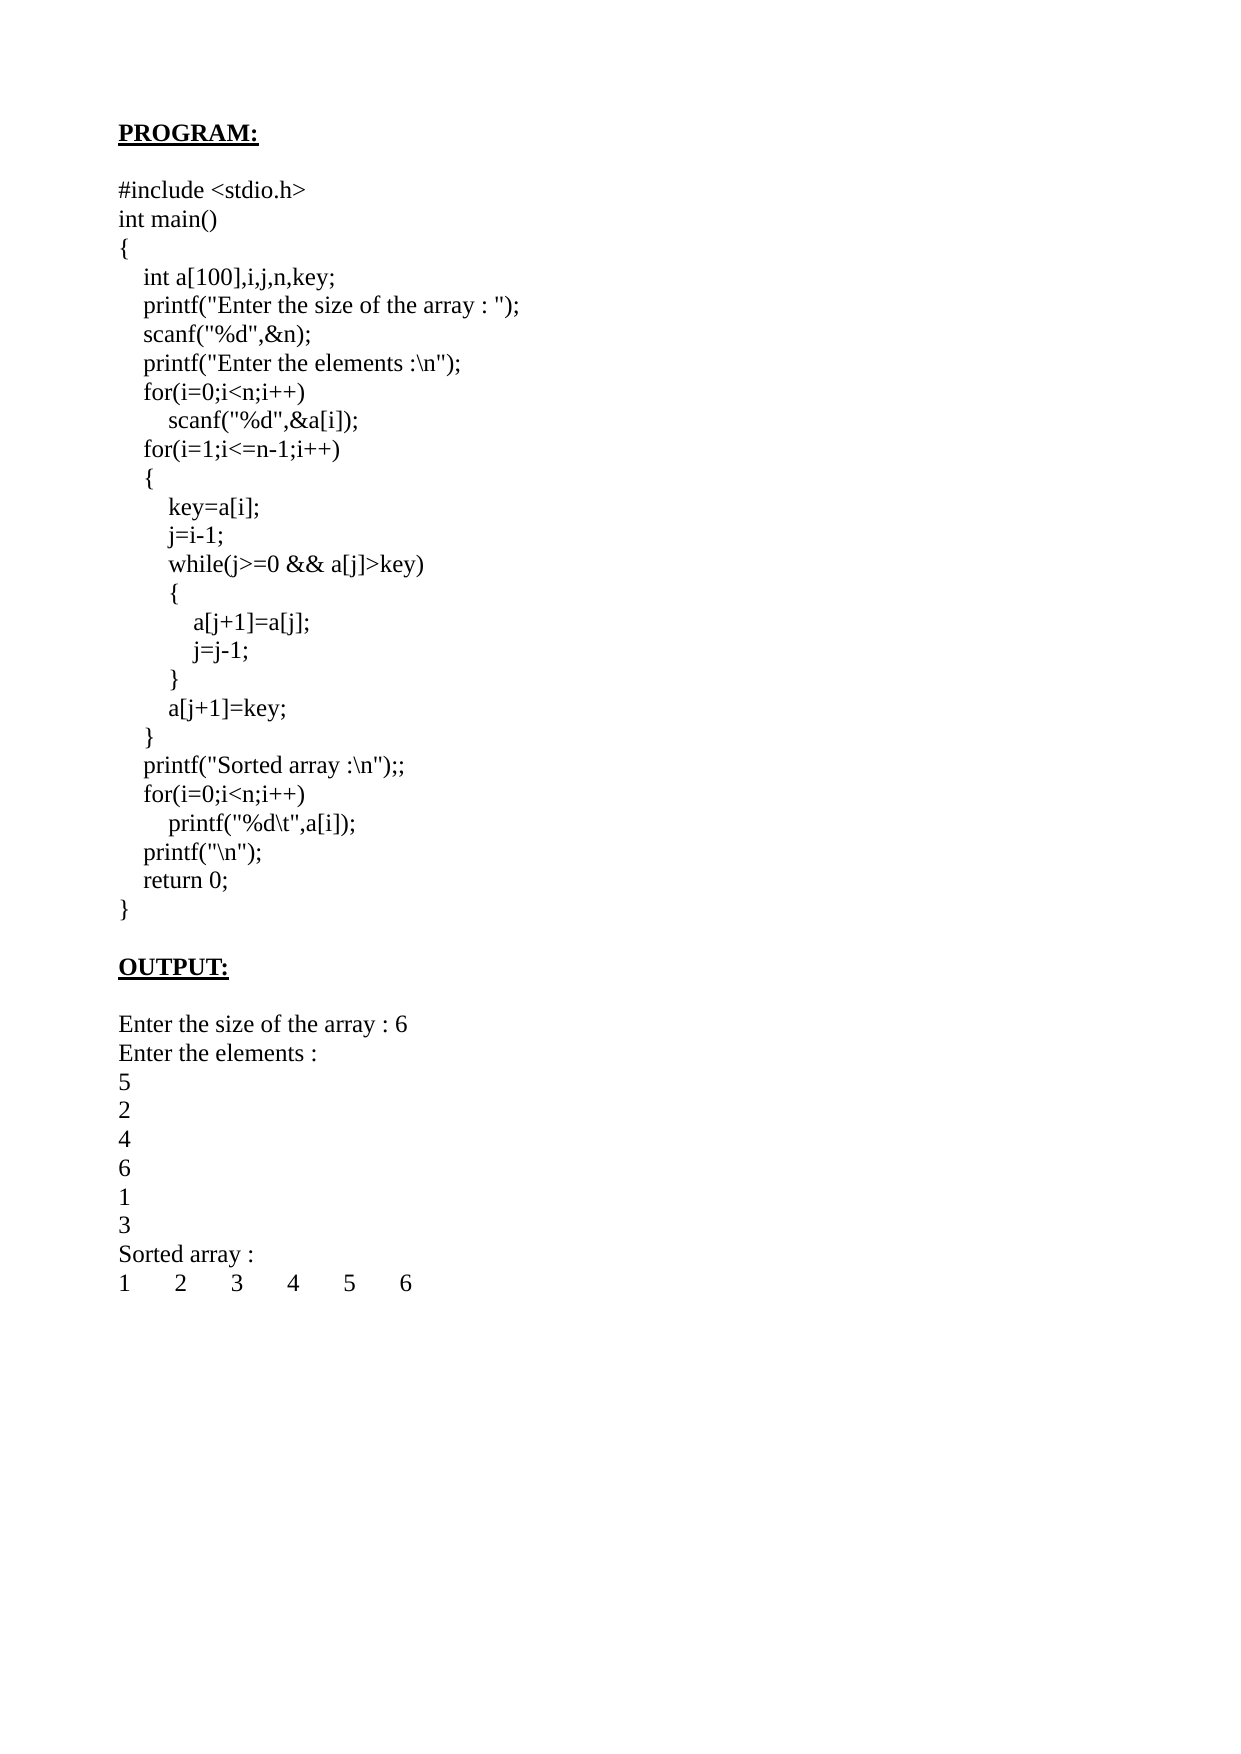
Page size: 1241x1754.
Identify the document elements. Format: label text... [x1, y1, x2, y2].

text { [118, 578, 1122, 607]
text 1 2 3 4 5 6 [118, 1268, 1122, 1297]
text printf("%d\t",a[i]); [118, 808, 1122, 837]
text #include <stdio.h> [118, 176, 1122, 204]
text for(i=0;i<n;i++) [118, 377, 1122, 406]
text 2 [118, 1096, 1122, 1124]
text return 0; [118, 866, 1122, 894]
text 5 [118, 1067, 1122, 1096]
text j=j-1; [118, 636, 1122, 664]
text int a[100],i,j,n,key; [118, 262, 1122, 291]
text a[j+1]=a[j]; [118, 607, 1122, 636]
text Enter the size of the array : 6 [118, 1009, 1122, 1038]
text } [118, 894, 1122, 923]
text for(i=0;i<n;i++) [118, 779, 1122, 808]
text { [118, 233, 1122, 262]
text 3 [118, 1211, 1122, 1239]
text scanf("%d",&n); [118, 319, 1122, 348]
text 6 [118, 1153, 1122, 1182]
text { [118, 463, 1122, 492]
text Sorted array : [118, 1239, 1122, 1268]
text printf("Enter the elements :\n"); [118, 348, 1122, 377]
text for(i=1;i<=n-1;i++) [118, 434, 1122, 463]
text key=a[i]; [118, 492, 1122, 521]
text while(j>=0 && a[j]>key) [118, 549, 1122, 578]
text Enter the elements : [118, 1038, 1122, 1067]
text 1 [118, 1182, 1122, 1211]
text int main() [118, 204, 1122, 233]
text 4 [118, 1124, 1122, 1153]
text printf("\n"); [118, 837, 1122, 866]
text PROGRAM: [118, 118, 1122, 147]
text scanf("%d",&a[i]); [118, 406, 1122, 434]
text printf("Enter the size of the array : "); [118, 291, 1122, 319]
text } [118, 664, 1122, 693]
text printf("Sorted array :\n");; [118, 751, 1122, 779]
text OUTPUT: [118, 952, 1122, 981]
text a[j+1]=key; [118, 693, 1122, 722]
text j=i-1; [118, 521, 1122, 549]
text } [118, 722, 1122, 751]
